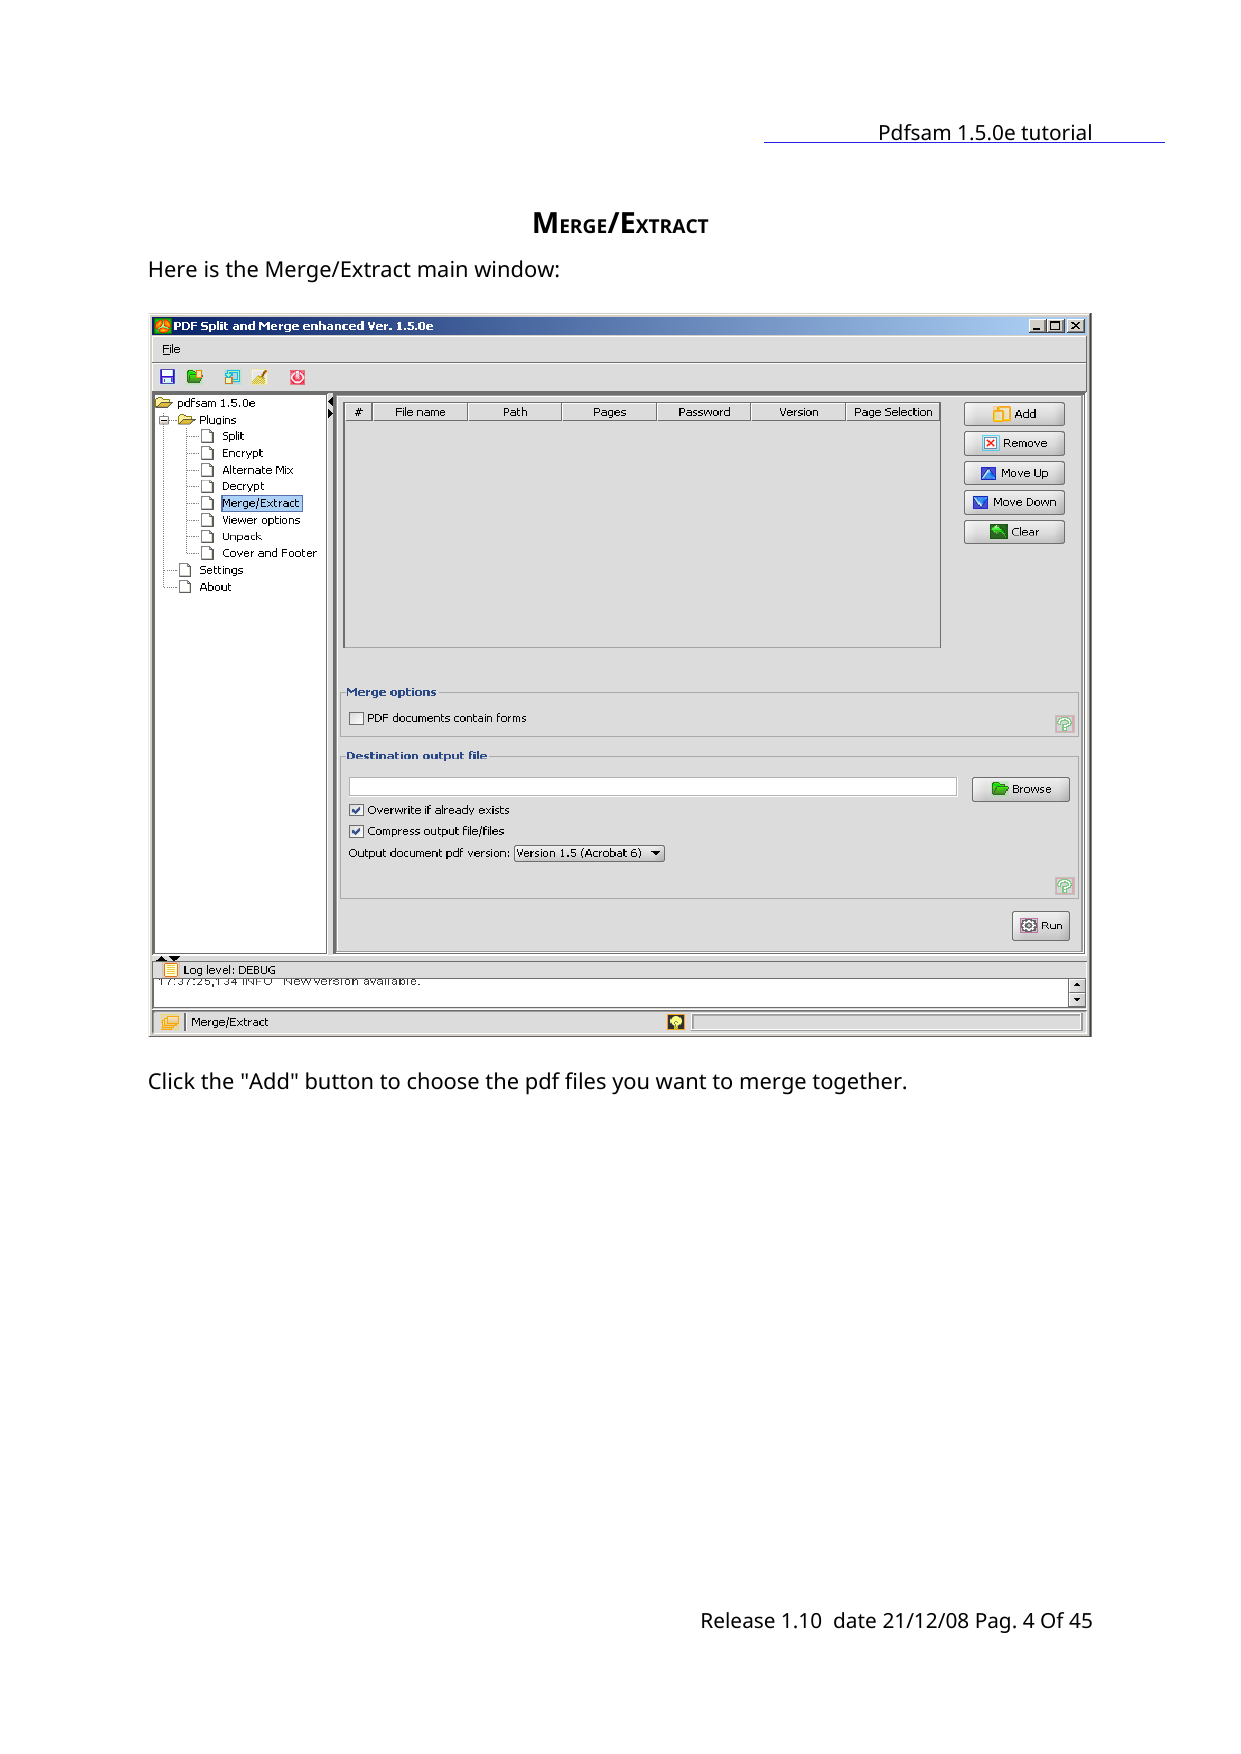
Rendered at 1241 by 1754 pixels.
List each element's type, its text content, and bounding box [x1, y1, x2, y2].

text Here is the Merge/Extract main window: [148, 254, 1093, 284]
picture [148, 313, 1092, 1037]
text Click the "Add" button to choose the pdf files you want to merge together. [148, 1066, 1093, 1096]
text Merge/Extract [148, 202, 1093, 242]
